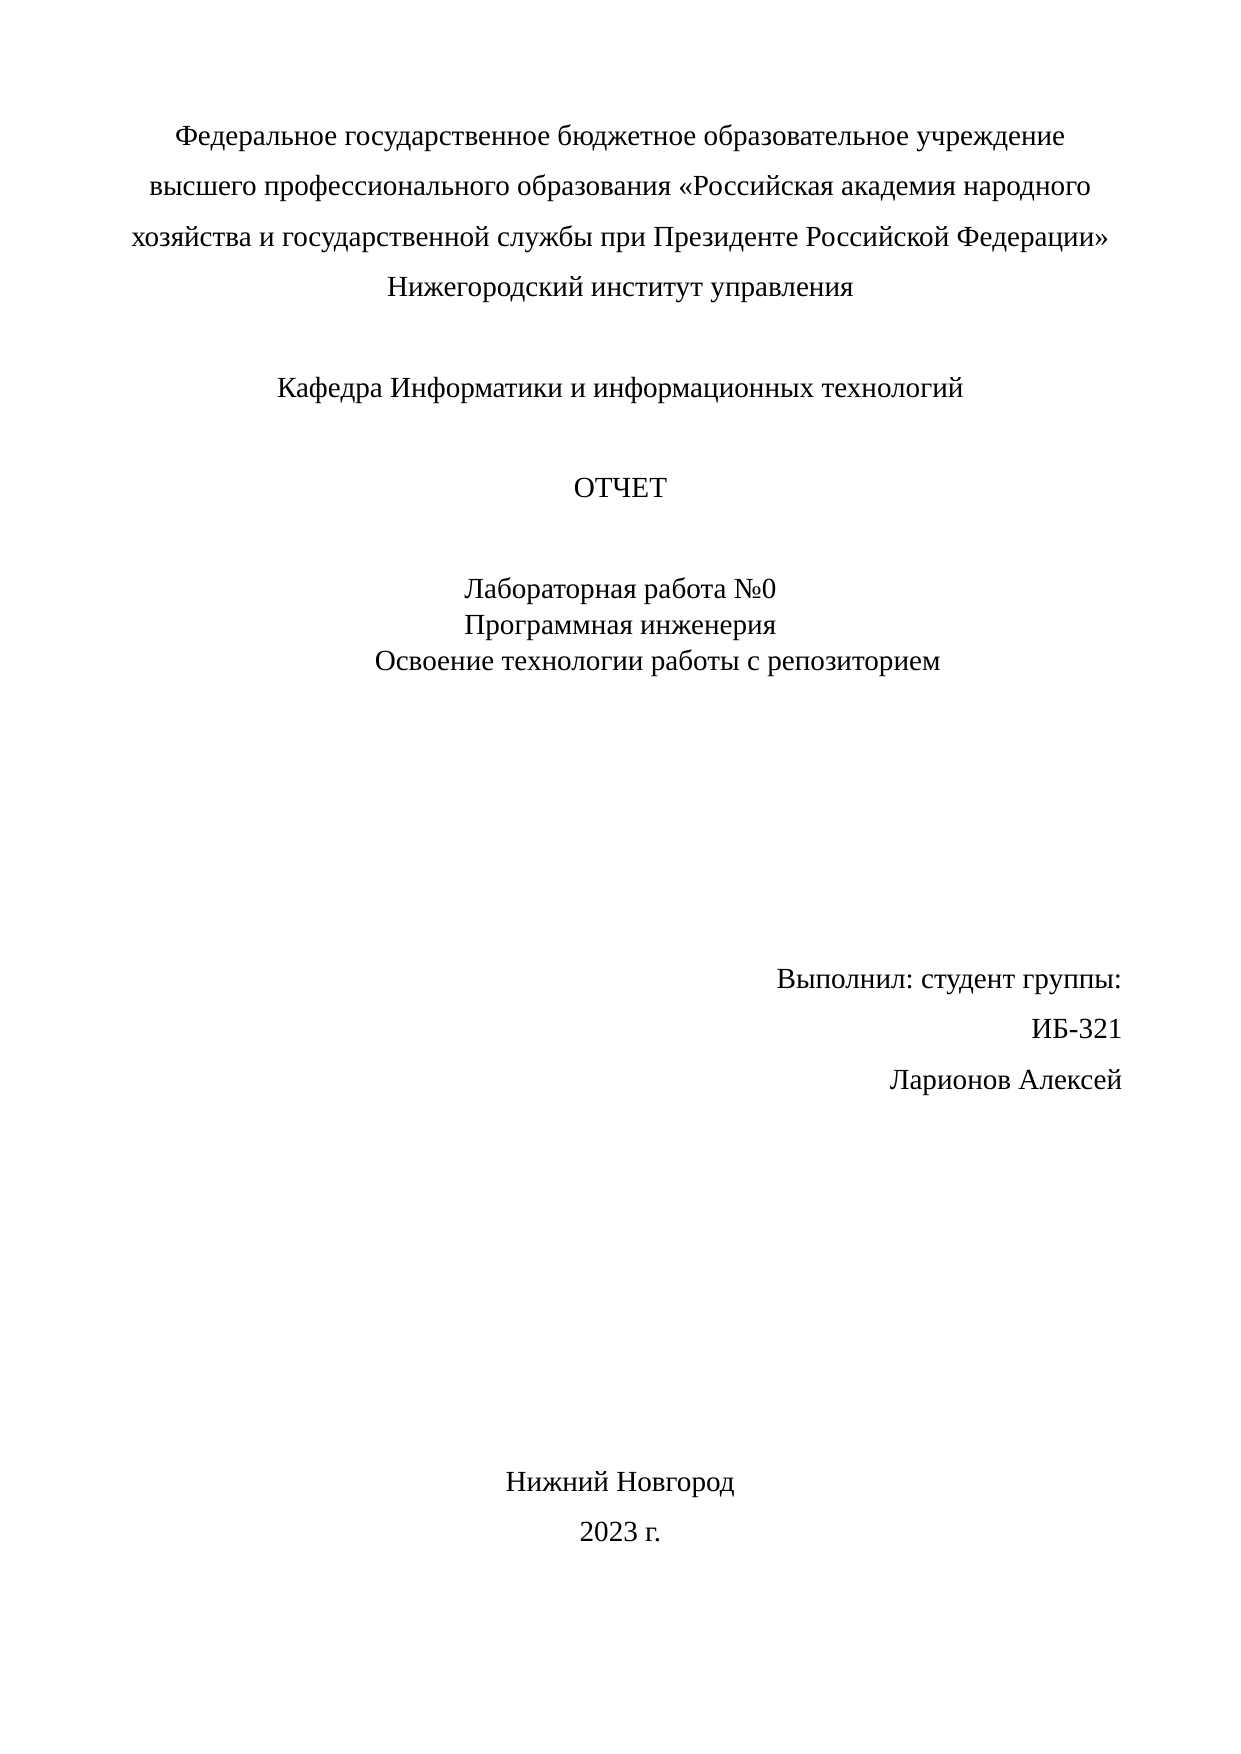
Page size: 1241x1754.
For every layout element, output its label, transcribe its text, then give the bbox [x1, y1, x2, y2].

text Выполнил: студент группы: [118, 961, 1122, 995]
text Ларионов Алексей [118, 1062, 1122, 1095]
text Нижегородский институт управления [118, 269, 1122, 303]
text Кафедра Информатики и информационных технологий [118, 370, 1122, 403]
list Освоение технологии работы с репозиторием [193, 643, 1122, 676]
text ОТЧЕТ [118, 470, 1122, 504]
text 2023 г. [118, 1514, 1122, 1548]
text Нижний Новгород [118, 1464, 1122, 1498]
text Федеральное государственное бюджетное образовательное учреждение высшего профессионального образования «Российская академия народного хозяйства и государственной службы при Президенте Российской Федерации» [118, 118, 1122, 252]
text ИБ-321 [118, 1011, 1122, 1045]
text Программная инженерия [118, 607, 1122, 640]
text Лабораторная работа №0 [118, 571, 1122, 604]
